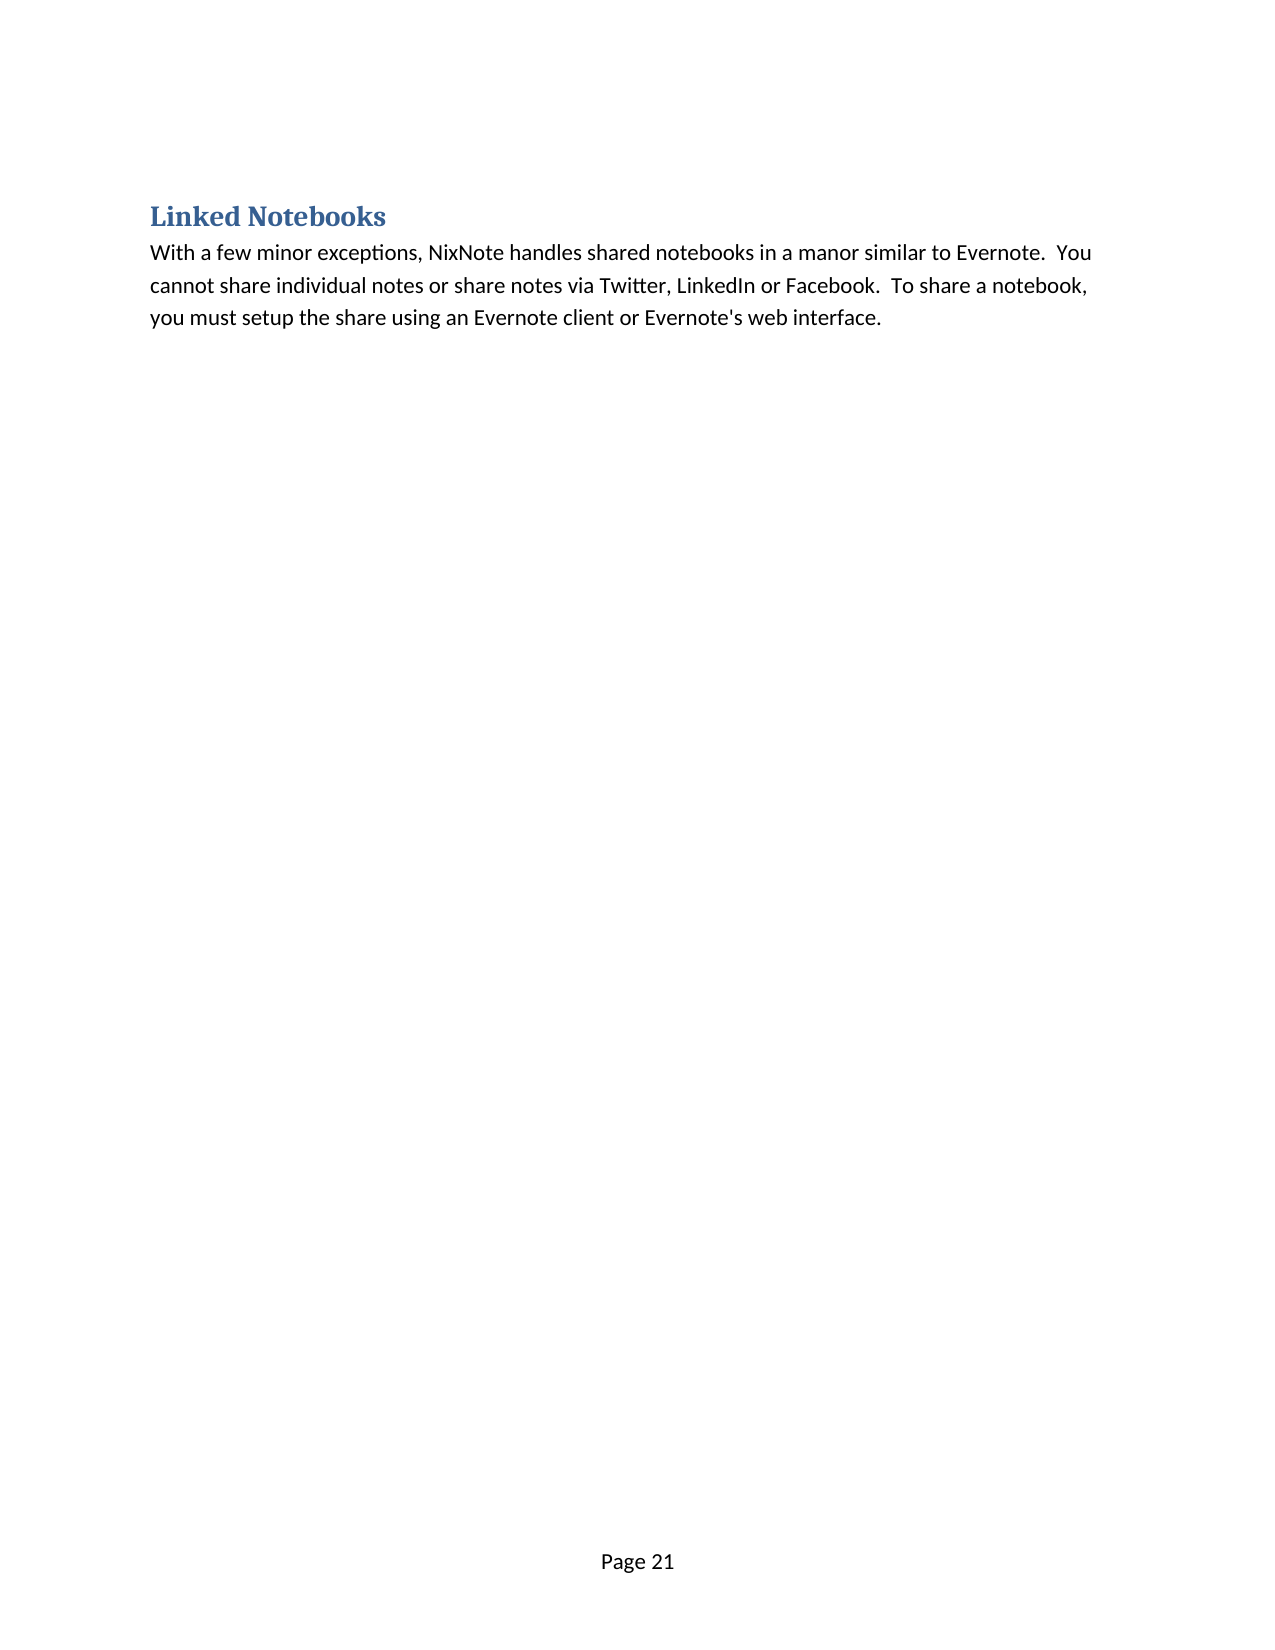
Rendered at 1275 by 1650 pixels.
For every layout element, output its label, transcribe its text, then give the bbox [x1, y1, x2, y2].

subtitle Linked Notebooks [150, 200, 1125, 233]
text With a few minor exceptions, NixNote handles shared notebooks in a manor similar to Evernote. You cannot share individual notes or share notes via Twitter, LinkedIn or Facebook. To share a notebook, you must setup the share using an Evernote client or Evernote's web interface. [150, 238, 1125, 331]
